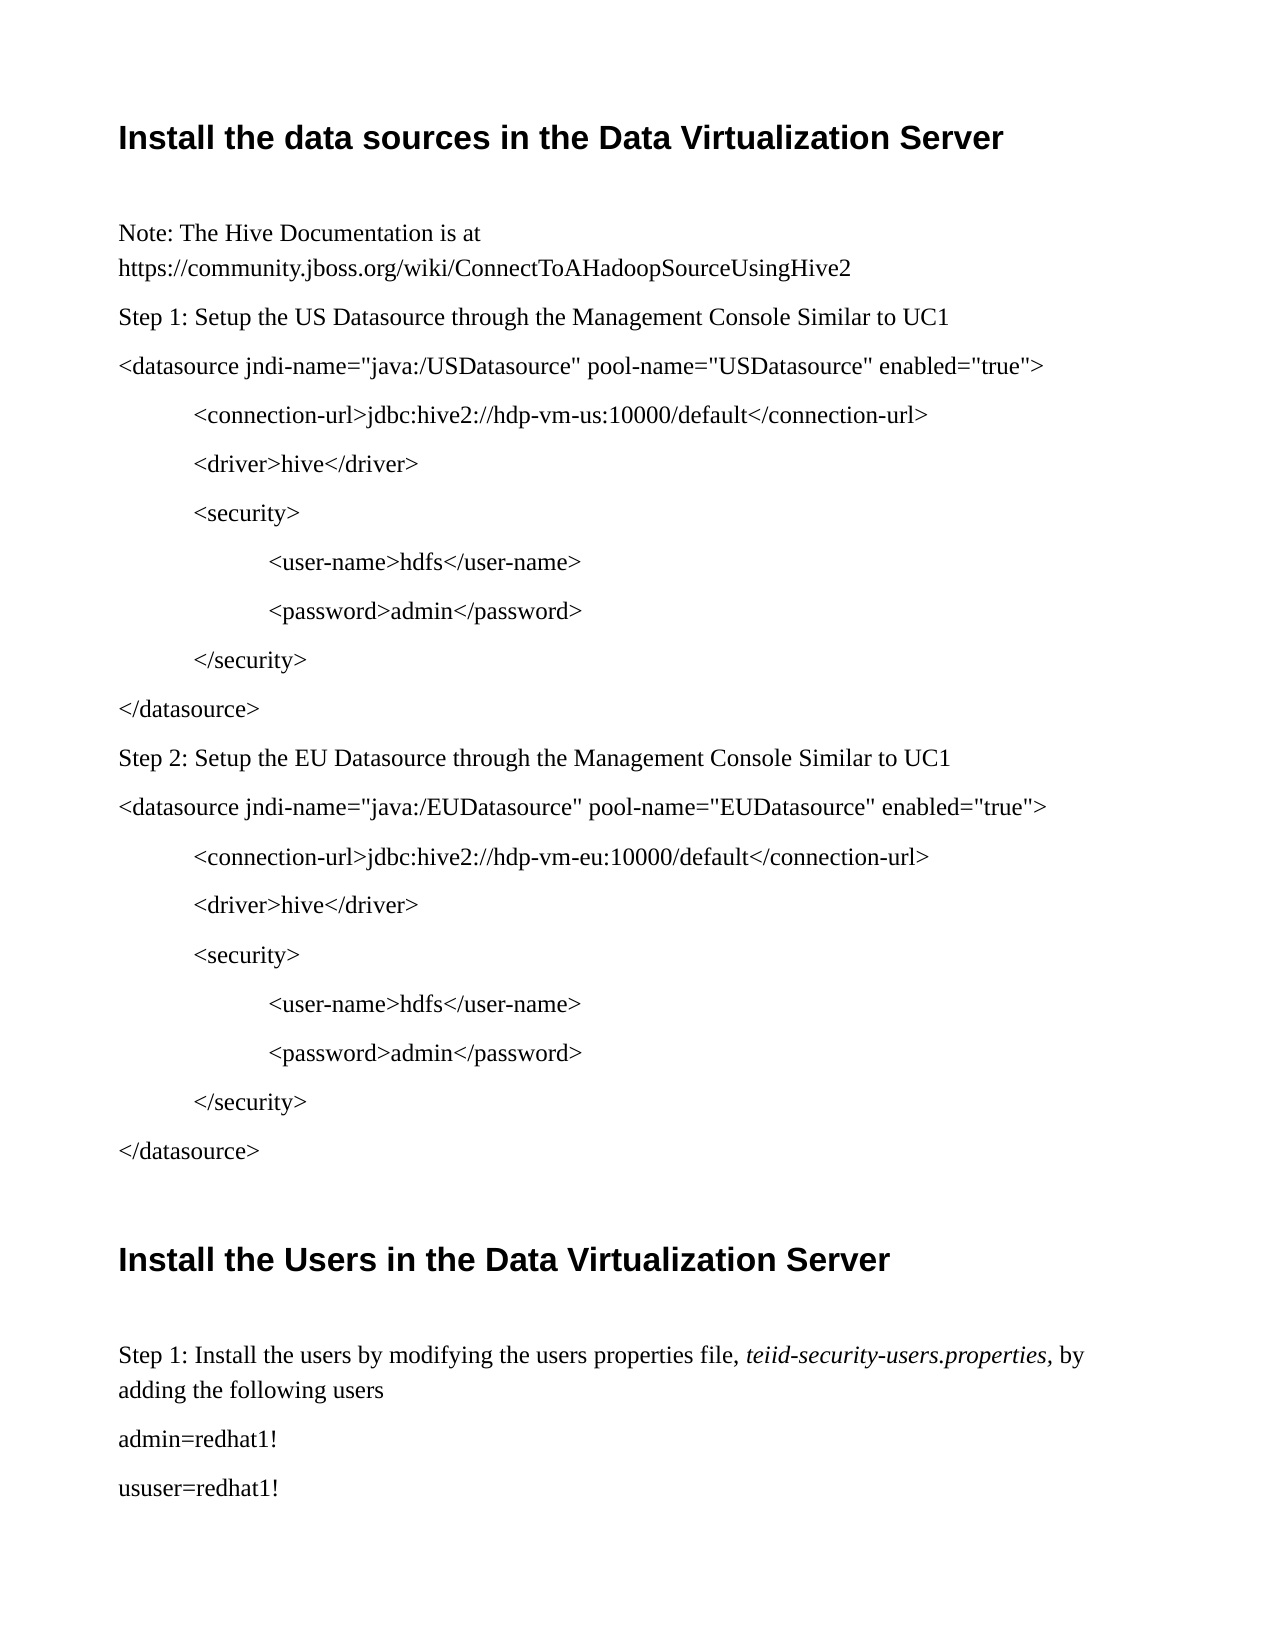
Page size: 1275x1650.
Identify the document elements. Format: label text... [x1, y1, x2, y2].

subtitle Install the data sources in the Data Virtualization Server [118, 118, 1157, 157]
text </security> [118, 645, 1157, 674]
text Note: The Hive Documentation is at https://community.jboss.org/wiki/ConnectToAHadoopSourceUsingHive2 [118, 218, 1157, 282]
text <driver>hive</driver> [118, 891, 1157, 919]
text <user-name>hdfs</user-name> [118, 989, 1157, 1017]
text Step 1: Install the users by modifying the users properties file, teiid-security-users.properties, by adding the following users [118, 1341, 1157, 1404]
text <connection-url>jdbc:hive2://hdp-vm-eu:10000/default</connection-url> [118, 842, 1157, 870]
text <connection-url>jdbc:hive2://hdp-vm-us:10000/default</connection-url> [118, 400, 1157, 429]
text <driver>hive</driver> [118, 449, 1157, 478]
text Step 1: Setup the US Datasource through the Management Console Similar to UC1 [118, 302, 1157, 331]
text </datasource> [118, 1136, 1157, 1165]
text <user-name>hdfs</user-name> [118, 547, 1157, 576]
text </datasource> [118, 694, 1157, 723]
text <password>admin</password> [118, 1038, 1157, 1067]
text ususer=redhat1! [118, 1473, 1157, 1502]
text <datasource jndi-name="java:/USDatasource" pool-name="USDatasource" enabled="true"> [118, 351, 1157, 380]
text </security> [118, 1087, 1157, 1116]
text <security> [118, 940, 1157, 968]
text <security> [118, 498, 1157, 527]
text <password>admin</password> [118, 596, 1157, 625]
text <datasource jndi-name="java:/EUDatasource" pool-name="EUDatasource" enabled="true"> [118, 792, 1157, 821]
subtitle Install the Users in the Data Virtualization Server [118, 1240, 1157, 1279]
text admin=redhat1! [118, 1424, 1157, 1453]
text Step 2: Setup the EU Datasource through the Management Console Similar to UC1 [118, 743, 1157, 772]
